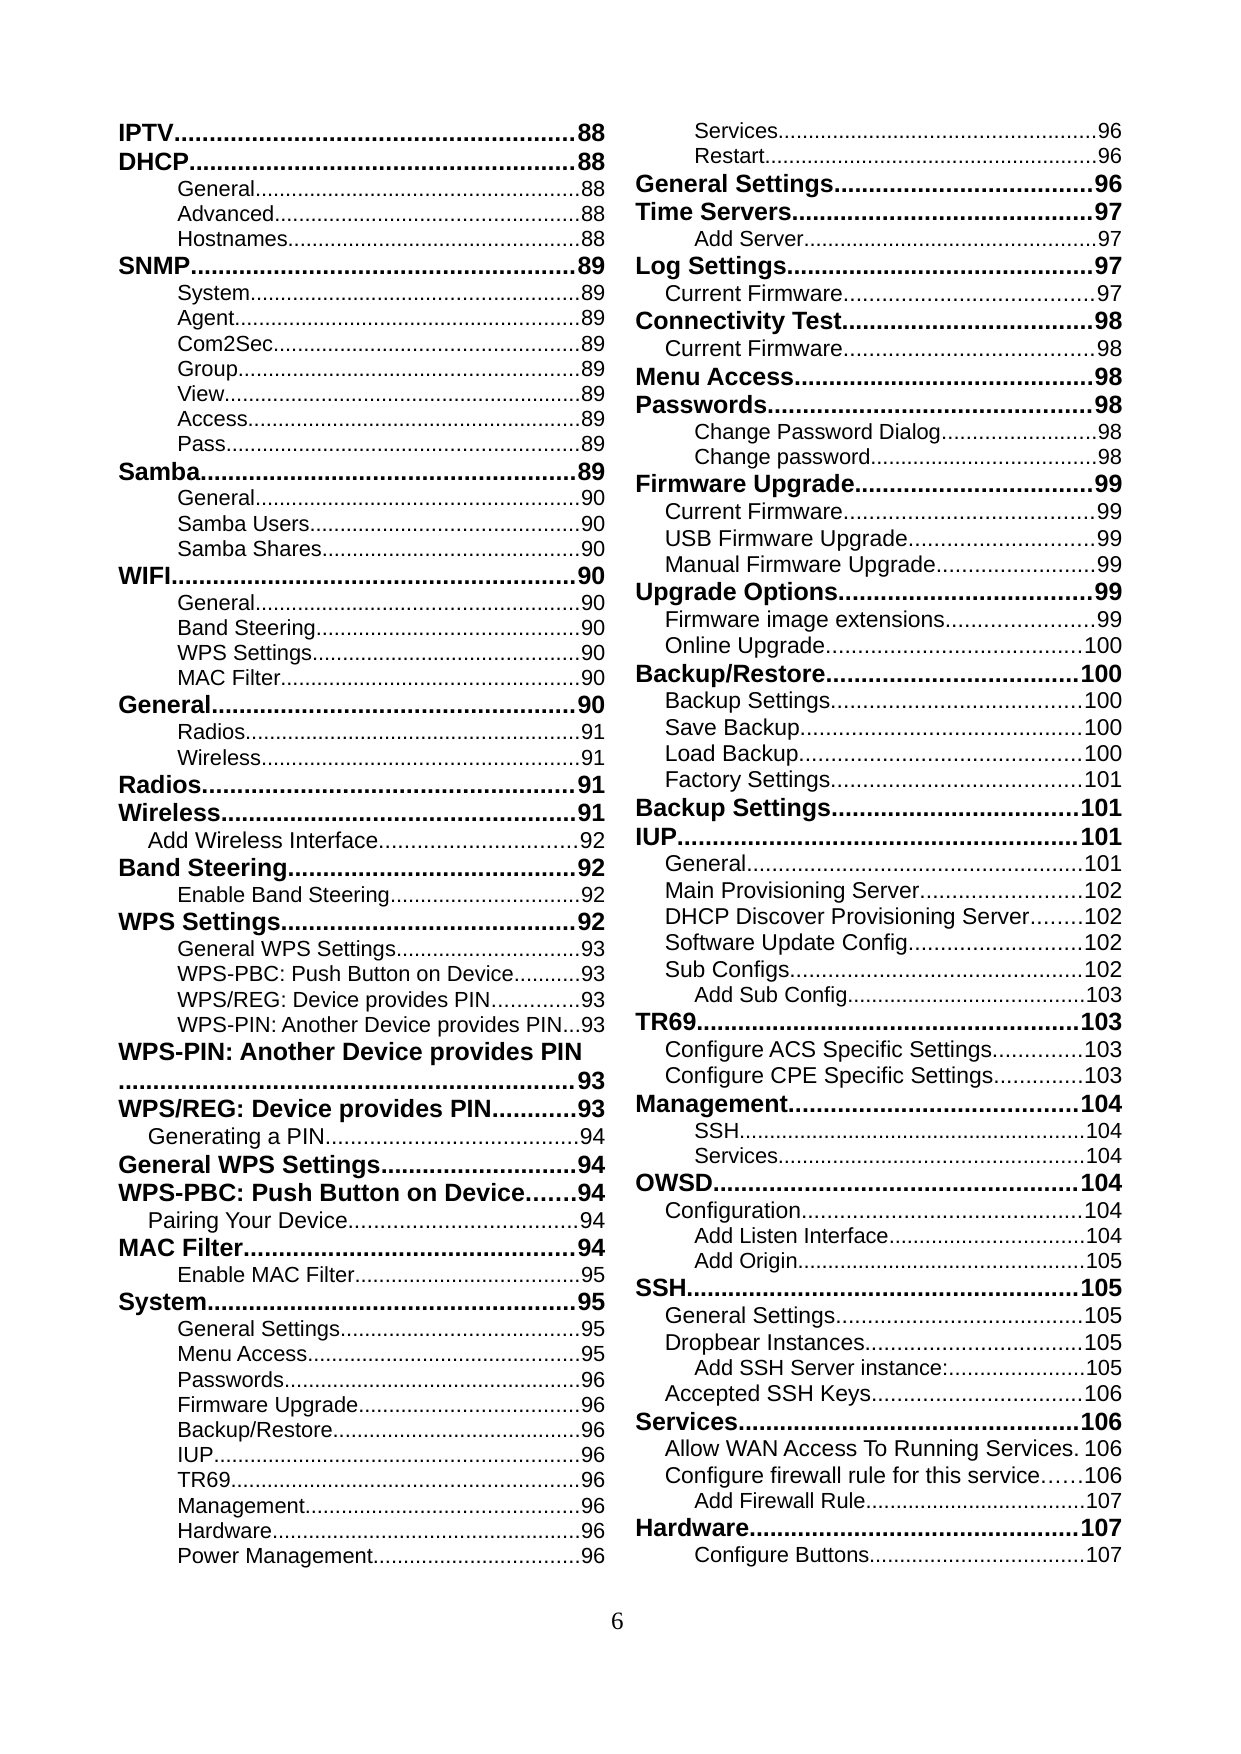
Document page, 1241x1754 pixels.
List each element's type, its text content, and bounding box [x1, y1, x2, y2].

text Services 96 [694, 118, 1122, 143]
text Hostnames 88 [177, 226, 605, 251]
text Backup/Restore 96 [177, 1417, 605, 1442]
text Agent 89 [177, 305, 605, 330]
text Change password 98 [694, 444, 1122, 469]
text WPS-PBC: Push Button on Device 94 [118, 1178, 605, 1207]
text WPS/REG: Device provides PIN 93 [177, 987, 605, 1012]
text Wireless 91 [118, 798, 605, 827]
text Configure ACS Specific Settings 103 [664, 1036, 1122, 1062]
text Upgrade Options 99 [635, 577, 1122, 606]
text Save Backup 100 [664, 714, 1122, 740]
text Software Update Config 102 [664, 929, 1122, 956]
text General WPS Settings 94 [118, 1149, 605, 1178]
text Change Password Dialog 98 [694, 419, 1122, 444]
text Configure CPE Specific Settings 103 [664, 1062, 1122, 1089]
text Allow WAN Access To Running Services 106 [664, 1435, 1122, 1462]
text General 90 [118, 690, 605, 719]
text TR69 103 [635, 1007, 1122, 1036]
text DHCP Discover Provisioning Server 102 [664, 903, 1122, 929]
text System 89 [177, 280, 605, 305]
text SNMP 89 [118, 251, 605, 280]
text Add SSH Server instance: 105 [694, 1355, 1122, 1380]
text General Settings 96 [635, 168, 1122, 197]
text Advanced 88 [177, 201, 605, 226]
text Backup Settings 100 [664, 687, 1122, 714]
text View 89 [177, 381, 605, 406]
text Com2Sec 89 [177, 330, 605, 356]
text Add Server 97 [694, 226, 1122, 251]
text Configure firewall rule for this service 106 [664, 1462, 1122, 1488]
text Samba 89 [118, 456, 605, 485]
text Add Listen Interface 104 [694, 1223, 1122, 1248]
text Band Steering 90 [177, 615, 605, 640]
text Backup/Restore 100 [635, 659, 1122, 687]
text Menu Access 98 [635, 361, 1122, 390]
text DHCP 88 [118, 147, 605, 176]
text Management 96 [177, 1493, 605, 1518]
text Firmware Upgrade 99 [635, 469, 1122, 498]
text Services 106 [635, 1406, 1122, 1435]
text Connectivity Test 98 [635, 306, 1122, 335]
text Add Wireless Interface 92 [148, 827, 605, 853]
text Samba Shares 90 [177, 536, 605, 561]
text General Settings 105 [664, 1302, 1122, 1328]
text Factory Settings 101 [664, 766, 1122, 793]
text Accepted SSH Keys 106 [664, 1380, 1122, 1406]
text MAC Filter 94 [118, 1233, 605, 1262]
text SSH 104 [694, 1117, 1122, 1143]
text Dropbear Instances 105 [664, 1328, 1122, 1355]
text Enable Band Steering 92 [177, 882, 605, 907]
text Load Backup 100 [664, 740, 1122, 766]
text WPS-PIN: Another Device provides PIN 93 [177, 1012, 605, 1037]
text Add Origin 105 [694, 1248, 1122, 1273]
text IPTV 88 [118, 118, 605, 147]
text General WPS Settings 93 [177, 936, 605, 961]
text WPS/REG: Device provides PIN 93 [118, 1094, 605, 1123]
text Wireless 91 [177, 744, 605, 769]
text WPS-PBC: Push Button on Device 93 [177, 961, 605, 987]
text Radios 91 [177, 719, 605, 744]
text Current Firmware 97 [664, 280, 1122, 306]
text Current Firmware 99 [664, 498, 1122, 524]
text Restart 96 [694, 143, 1122, 168]
text Band Steering 92 [118, 853, 605, 882]
text Samba Users 90 [177, 510, 605, 536]
text General 88 [177, 176, 605, 201]
text Radios 91 [118, 769, 605, 798]
text System 95 [118, 1287, 605, 1316]
text General 101 [664, 850, 1122, 877]
text WPS Settings 90 [177, 640, 605, 665]
text Hardware 96 [177, 1518, 605, 1543]
text IUP 96 [177, 1442, 605, 1467]
text Group 89 [177, 356, 605, 381]
text WIFI 90 [118, 561, 605, 589]
text Backup Settings 101 [635, 793, 1122, 822]
text Configure Buttons 107 [694, 1542, 1122, 1567]
text USB Firmware Upgrade 99 [664, 524, 1122, 551]
text Passwords 98 [635, 390, 1122, 419]
text Manual Firmware Upgrade 99 [664, 551, 1122, 577]
text Generating a PIN 94 [148, 1123, 605, 1149]
text Firmware image extensions 99 [664, 606, 1122, 632]
text General Settings 95 [177, 1316, 605, 1341]
text Add Firewall Rule 107 [694, 1488, 1122, 1513]
text Firmware Upgrade 96 [177, 1392, 605, 1417]
text Pairing Your Device 94 [148, 1207, 605, 1233]
text Pass 89 [177, 431, 605, 456]
text Services 104 [694, 1143, 1122, 1168]
text Online Upgrade 100 [664, 632, 1122, 659]
text General 90 [177, 589, 605, 615]
text Enable MAC Filter 95 [177, 1262, 605, 1287]
text Add Sub Config 103 [694, 982, 1122, 1007]
text WPS Settings 92 [118, 907, 605, 936]
text IUP 101 [635, 822, 1122, 850]
text TR69 96 [177, 1467, 605, 1493]
text General 90 [177, 485, 605, 510]
text Log Settings 97 [635, 251, 1122, 280]
text Hardware 107 [635, 1513, 1122, 1542]
text Access 89 [177, 406, 605, 431]
text Menu Access 95 [177, 1341, 605, 1367]
text Configuration 104 [664, 1197, 1122, 1223]
text SSH 105 [635, 1273, 1122, 1302]
text Passwords 96 [177, 1367, 605, 1392]
text Main Provisioning Server 102 [664, 877, 1122, 903]
text WPS-PIN: Another Device provides PIN 93 [118, 1037, 605, 1094]
text Current Firmware 98 [664, 335, 1122, 361]
text Management 104 [635, 1089, 1122, 1117]
text MAC Filter 90 [177, 665, 605, 690]
text Power Management 96 [177, 1543, 605, 1568]
text OWSD 104 [635, 1168, 1122, 1197]
text Sub Configs 102 [664, 956, 1122, 982]
text Time Servers 97 [635, 197, 1122, 226]
